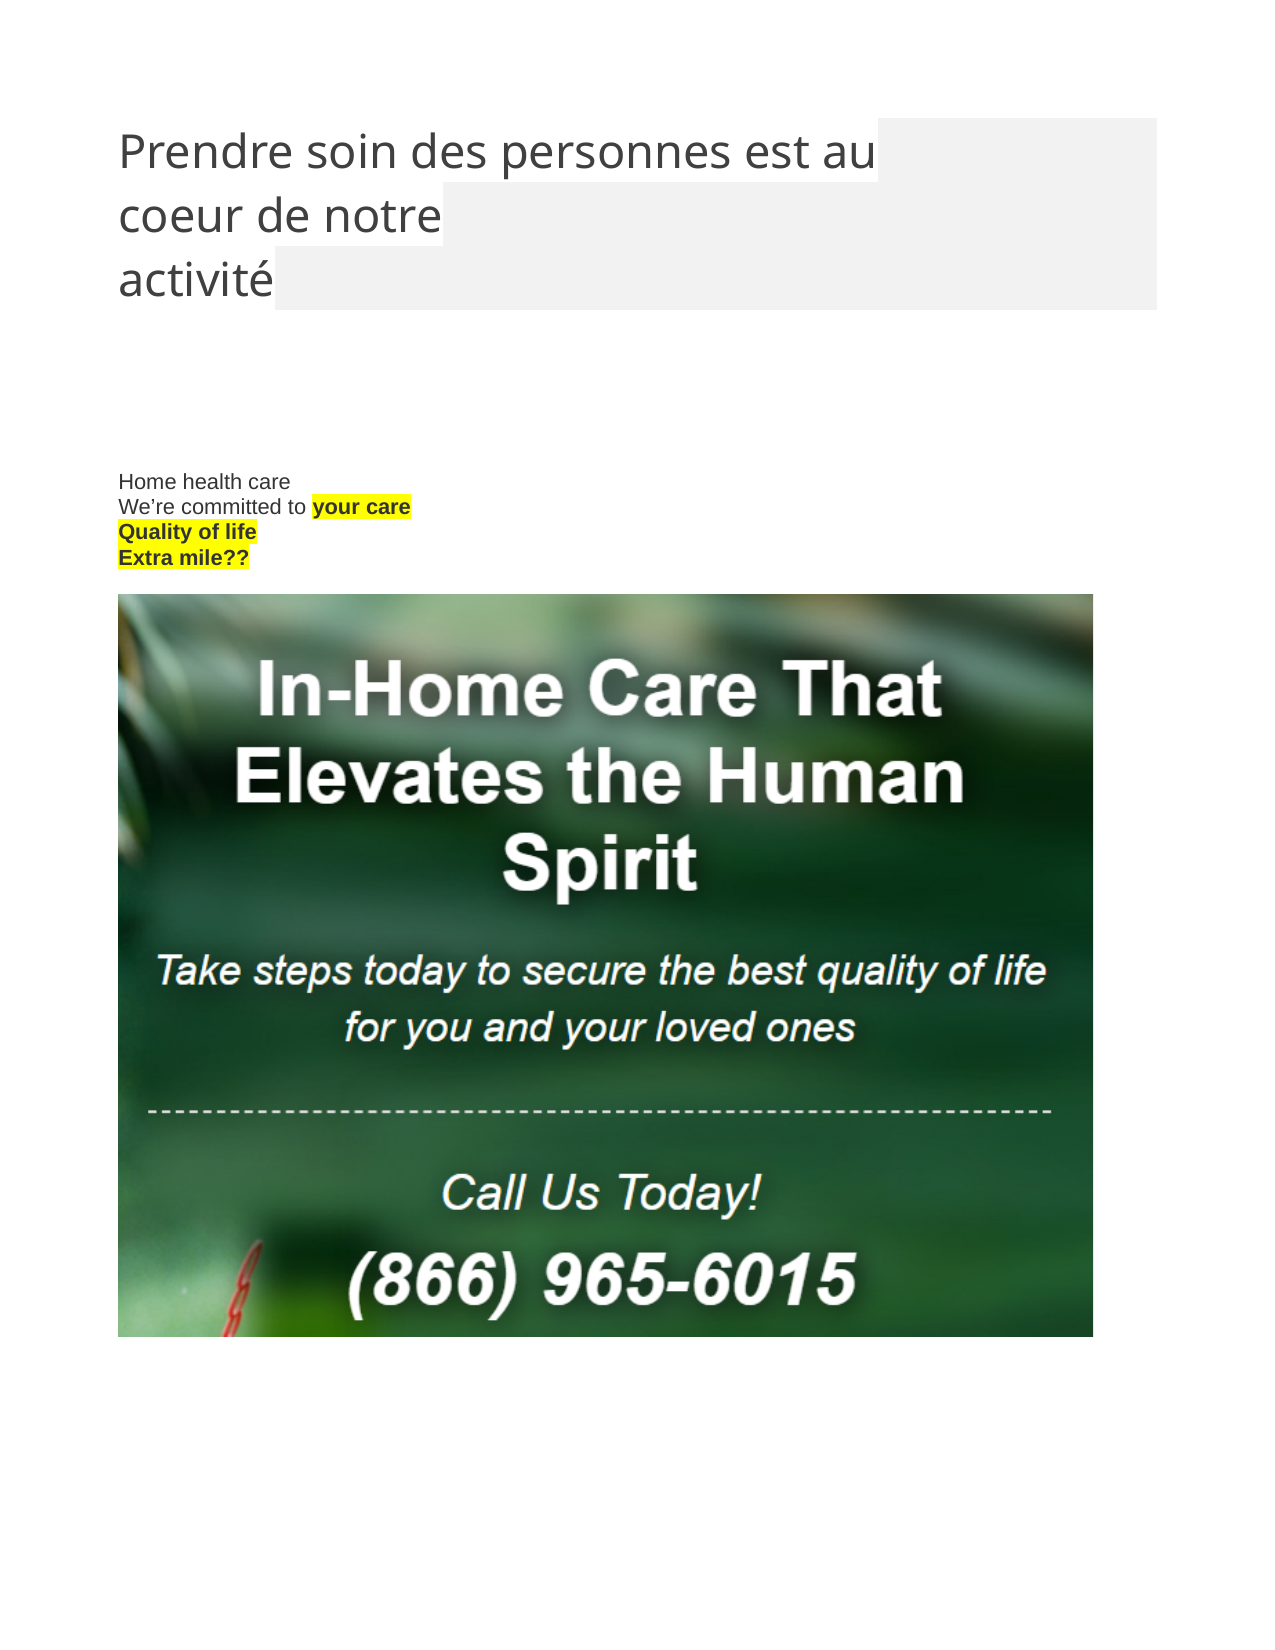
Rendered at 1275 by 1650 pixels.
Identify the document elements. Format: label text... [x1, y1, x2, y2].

text Quality of life [118, 519, 1157, 544]
picture [118, 594, 1094, 1337]
text Extra mile?? [118, 544, 1157, 569]
text Home health care [118, 469, 1157, 494]
text We’re committed to your care [118, 494, 1157, 519]
text Prendre soin des personnes est au coeur de notre activité [118, 118, 1157, 310]
